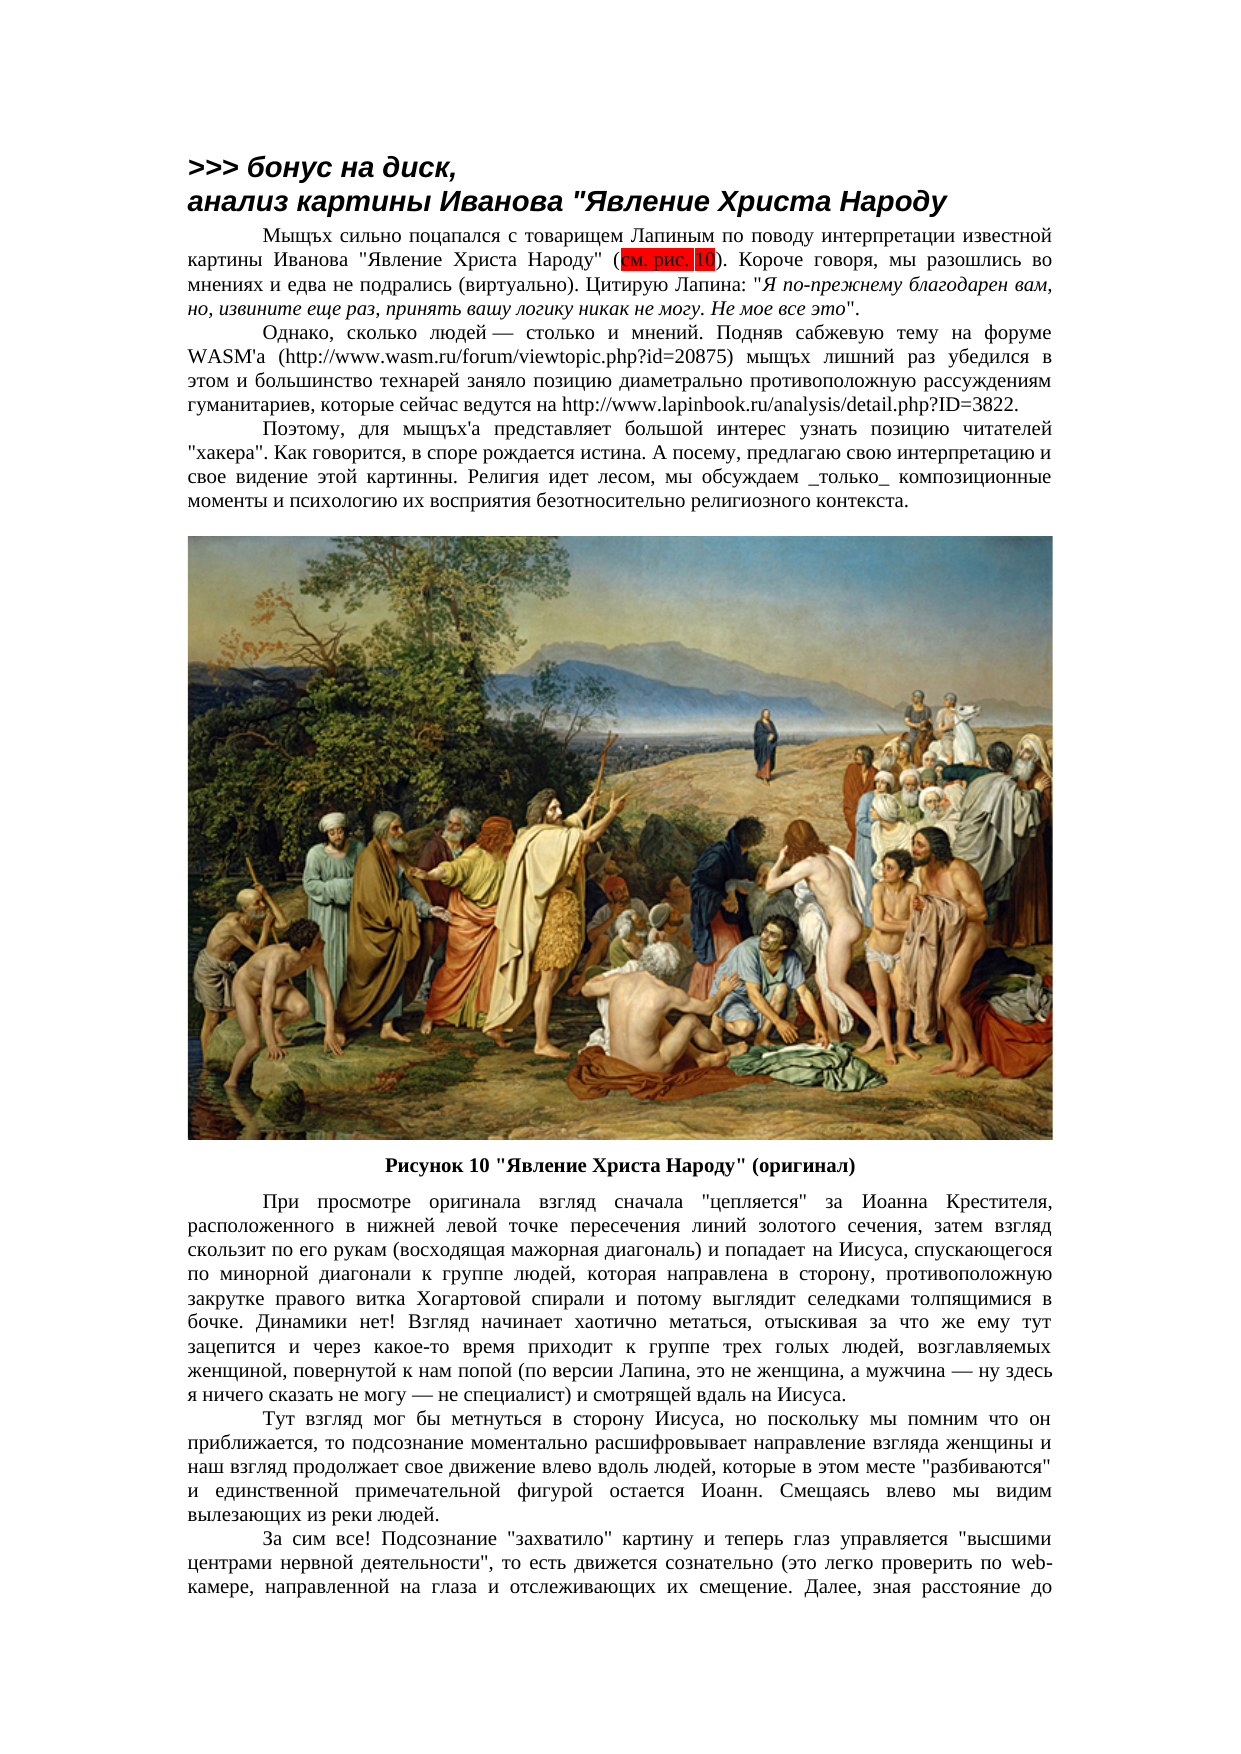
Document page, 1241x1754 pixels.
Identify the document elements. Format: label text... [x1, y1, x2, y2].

text Рисунок 10 "Явление Христа Народу" (оригинал) [187, 1153, 1053, 1177]
text Поэтому, для мыщъх'а представляет большой интерес узнать позицию читателей "хакера". Как говорится, в споре рождается истина. А посему, предлагаю свою интерпретацию и свое видение этой картинны. Религия идет лесом, мы обсуждаем _только_ композиционные моменты и психологию их восприятия безотносительно религиозного контекста. [187, 416, 1053, 512]
text При просмотре оригинала взгляд сначала "цепляется" за Иоанна Крестителя, расположенного в нижней левой точке пересечения линий золотого сечения, затем взгляд скользит по его рукам (восходящая мажорная диагональ) и попадает на Иисуса, спускающегося по минорной диагонали к группе людей, которая направлена в сторону, противоположную закрутке правого витка Хогартовой спирали и потому выглядит селедками толпящимися в бочке. Динамики нет! Взгляд начинает хаотично метаться, отыскивая за что же ему тут зацепится и через какое-то время приходит к группе трех голых людей, возглавляемых женщиной, повернутой к нам попой (по версии Лапина, это не женщина, а мужчина — ну здесь я ничего сказать не могу — не специалист) и смотрящей вдаль на Иисуса. [187, 1189, 1053, 1406]
text Мыщъх сильно поцапался с товарищем Лапиным по поводу интерпретации известной картины Иванова "Явление Христа Народу" (см. рис. 10). Короче говоря, мы разошлись во мнениях и едва не подрались (виртуально). Цитирую Лапина: "Я по-прежнему благодарен вам, но, извините еще раз, принять вашу логику никак не могу. Не мое все это". [187, 223, 1053, 319]
text Тут взгляд мог бы метнуться в сторону Иисуса, но поскольку мы помним что он приближается, то подсознание моментально расшифровывает направление взгляда женщины и наш взгляд продолжает свое движение влево вдоль людей, которые в этом месте "разбиваются" и единственной примечательной фигурой остается Иоанн. Смещаясь влево мы видим вылезающих из реки людей. [187, 1406, 1053, 1526]
picture [187, 536, 1053, 1140]
subtitle >>> бонус на диск, анализ картины Иванова "Явление Христа Народу [187, 150, 1053, 217]
text Однако, сколько людей — столько и мнений. Подняв сабжевую тему на форуме WASM'а (http://www.wasm.ru/forum/viewtopic.php?id=20875) мыщъх лишний раз убедился в этом и большинство технарей заняло позицию диаметрально противоположную рассуждениям гуманитариев, которые сейчас ведутся на http://www.lapinbook.ru/analysis/detail.php?ID=3822. [187, 319, 1053, 416]
text За сим все! Подсознание "захватило" картину и теперь глаз управляется "высшими центрами нервной деятельности", то есть движется сознательно (это легко проверить по web-камере, направленной на глаза и отслеживающих их смещение. Далее, зная расстояние до [187, 1526, 1053, 1598]
